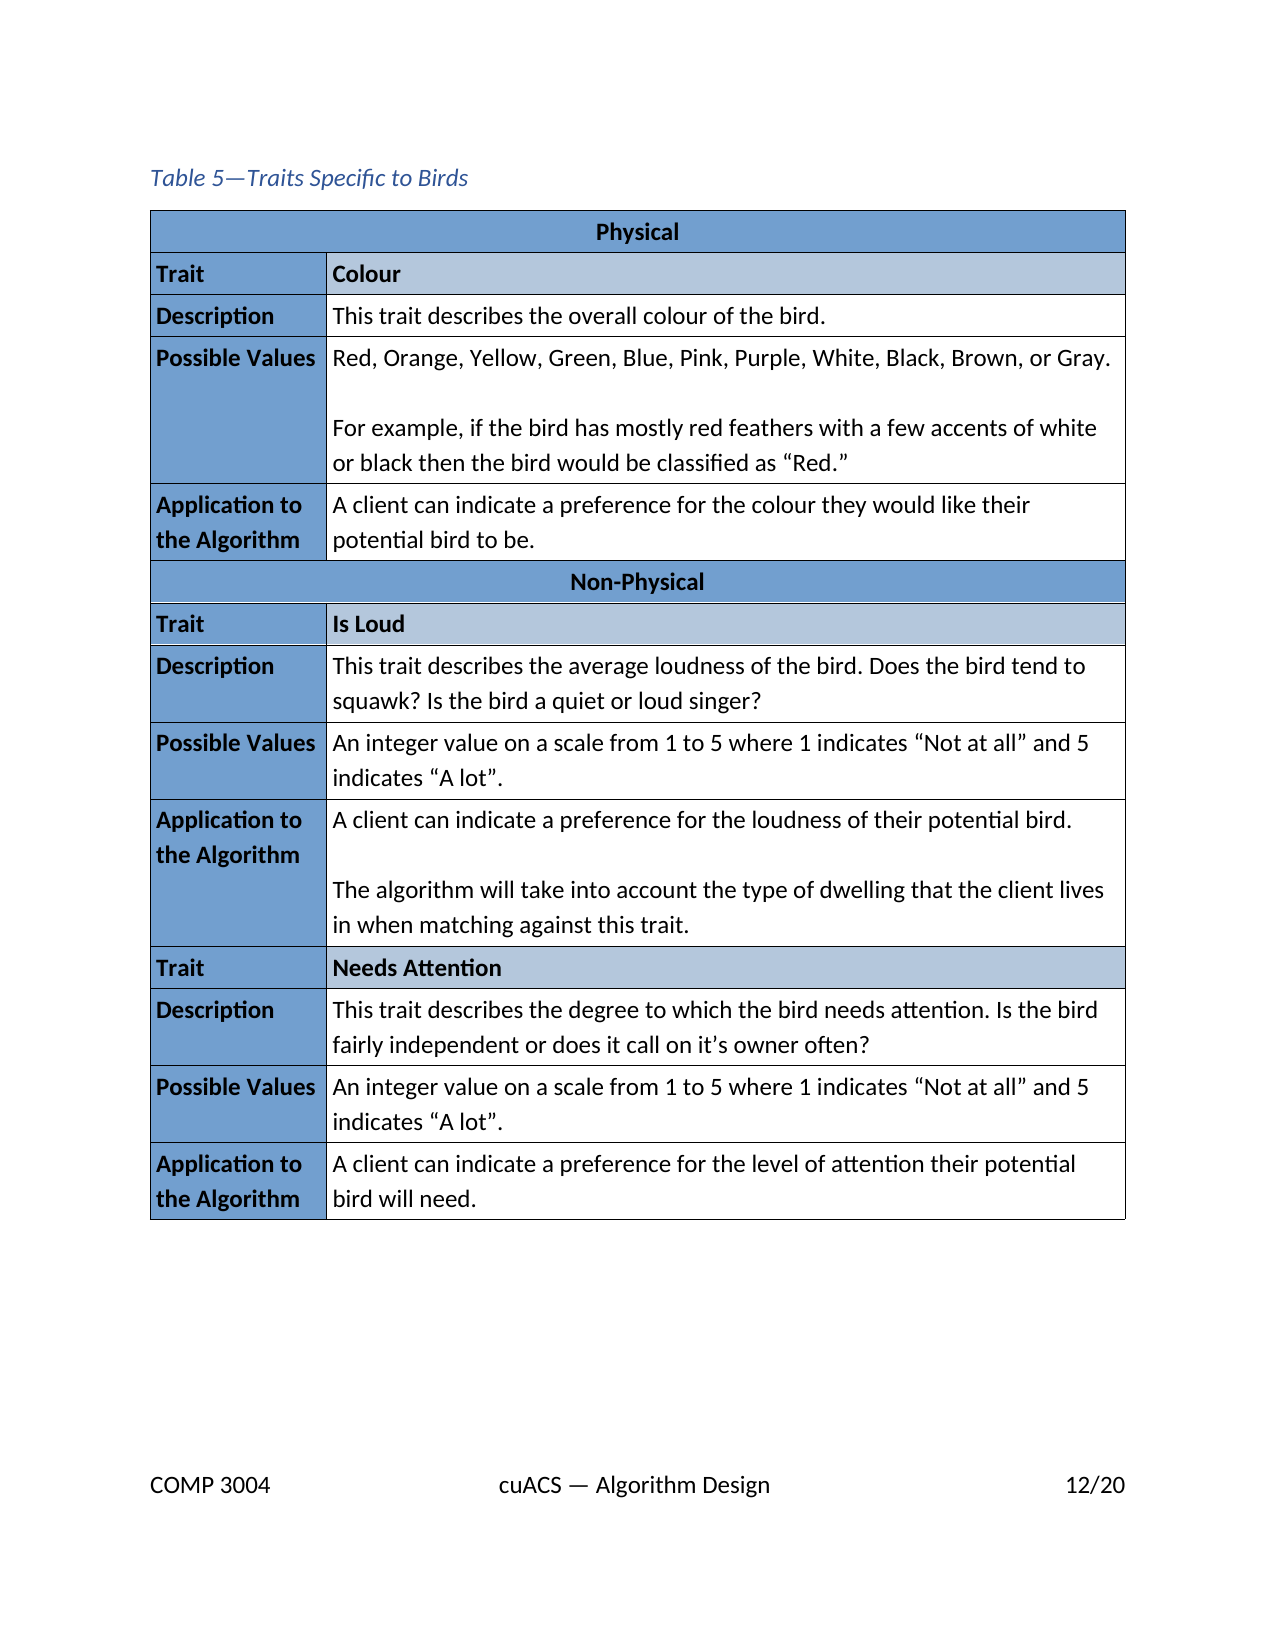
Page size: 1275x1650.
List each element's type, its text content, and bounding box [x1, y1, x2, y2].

table_cell Possible Values [151, 723, 326, 799]
table_cell A client can indicate a preference for the loudness of their potential bird. The algorithm will take into account the type of dwelling that the client lives in when matching against this trait. [327, 800, 1125, 946]
table_cell Possible Values [151, 1066, 326, 1142]
table_cell Possible Values [151, 337, 326, 483]
table_header Physical [151, 211, 1125, 252]
table_cell Non-Physical [151, 561, 1125, 602]
table_cell This trait describes the degree to which the bird needs attention. Is the bird fairly independent or does it call on it’s owner often? [327, 989, 1125, 1065]
table_cell Colour [327, 253, 1125, 294]
table_cell Trait [151, 604, 326, 644]
table_cell This trait describes the overall colour of the bird. [327, 295, 1125, 336]
table_cell Application to the Algorithm [151, 800, 326, 946]
table_cell Description [151, 989, 326, 1065]
table_cell Application to the Algorithm [151, 1143, 326, 1219]
text Table 5—Traits Specific to Birds [150, 162, 1125, 193]
table_cell An integer value on a scale from 1 to 5 where 1 indicates “Not at all” and 5 indicates “A lot”. [327, 1066, 1125, 1142]
table_cell Trait [151, 947, 326, 988]
table_cell Description [151, 646, 326, 722]
table_cell Description [151, 295, 326, 336]
table_cell A client can indicate a preference for the level of attention their potential bird will need. [327, 1143, 1125, 1219]
table_cell Trait [151, 253, 326, 294]
table_cell Needs Attention [327, 947, 1125, 988]
table_cell An integer value on a scale from 1 to 5 where 1 indicates “Not at all” and 5 indicates “A lot”. [327, 723, 1125, 799]
table_cell Is Loud [327, 604, 1125, 644]
table_cell A client can indicate a preference for the colour they would like their potential bird to be. [327, 484, 1125, 560]
table_cell This trait describes the average loudness of the bird. Does the bird tend to squawk? Is the bird a quiet or loud singer? [327, 646, 1125, 722]
table_cell Red, Orange, Yellow, Green, Blue, Pink, Purple, White, Black, Brown, or Gray. For example, if the bird has mostly red feathers with a few accents of white or black then the bird would be classified as “Red.” [327, 337, 1125, 483]
table_cell Application to the Algorithm [151, 484, 326, 560]
